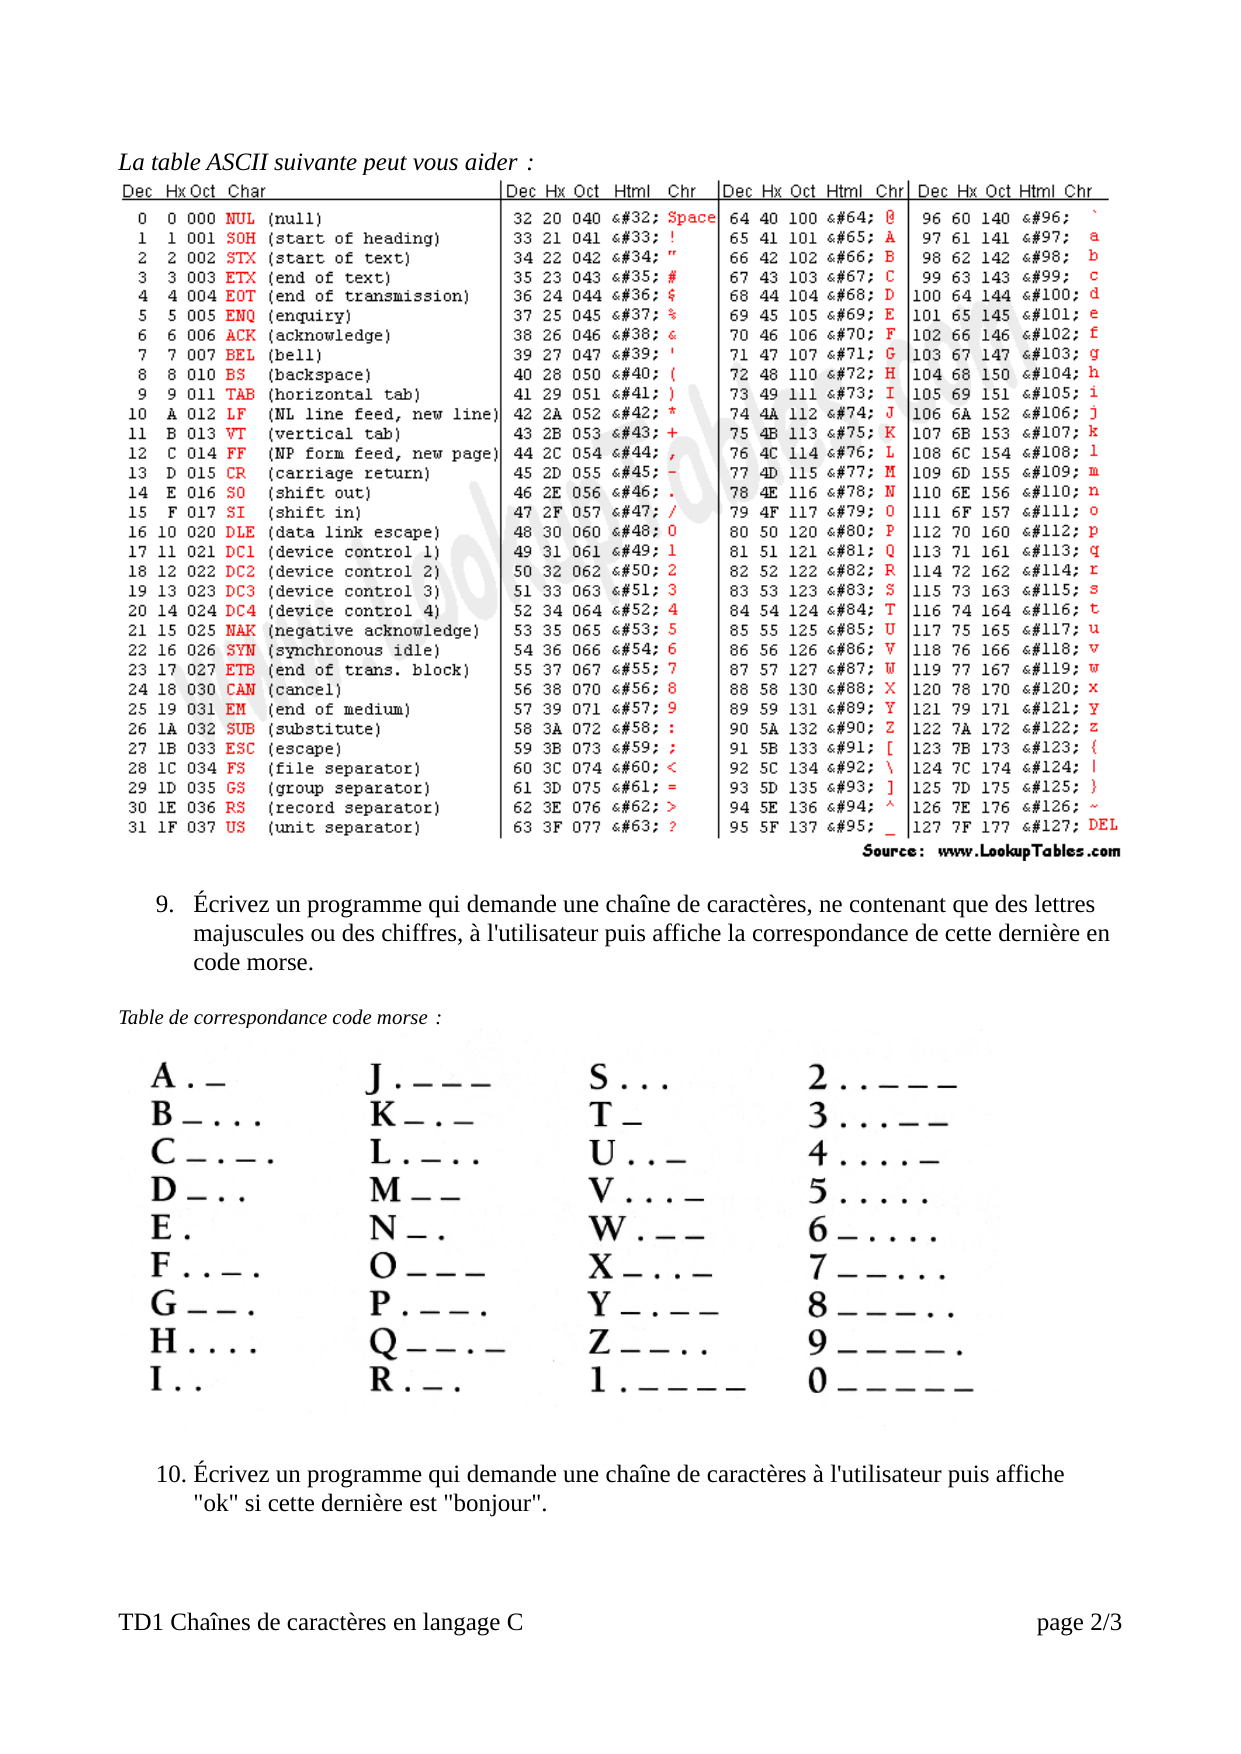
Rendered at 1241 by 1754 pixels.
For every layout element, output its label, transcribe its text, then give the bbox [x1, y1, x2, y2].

picture [118, 1028, 1004, 1431]
text La table ASCII suivante peut vous aider : [118, 147, 1122, 175]
list Écrivez un programme qui demande une chaîne de caractères, ne contenant que des lettres majuscules ou des chiffres, à l'utilisateur puis affiche la correspondance de cette dernière en code morse. [156, 889, 1122, 1004]
text Table de correspondance code morse : [118, 1004, 1122, 1029]
list Écrivez un programme qui demande une chaîne de caractères à l'utilisateur puis affiche "ok" si cette dernière est "bonjour". [156, 1459, 1122, 1574]
picture [118, 175, 1123, 861]
